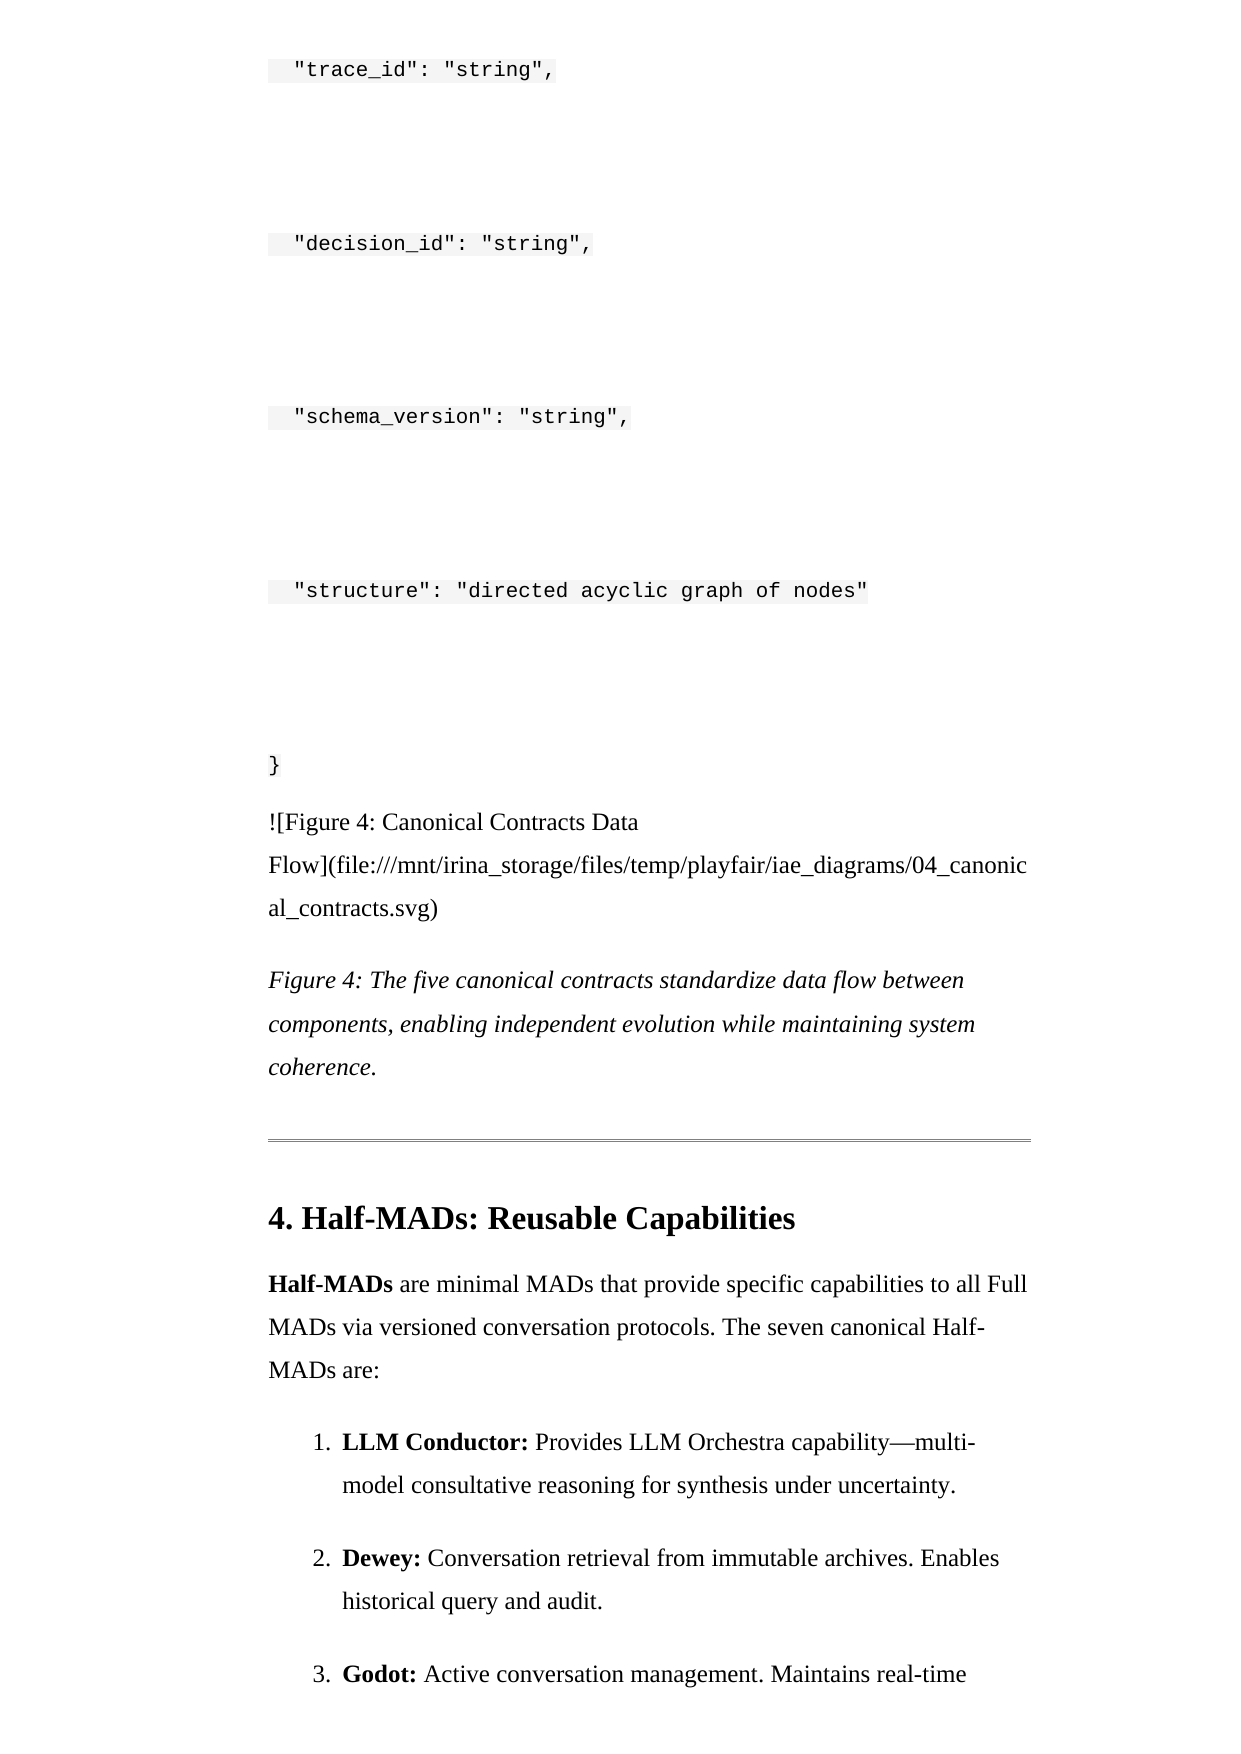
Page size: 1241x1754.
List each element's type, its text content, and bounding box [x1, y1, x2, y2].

text "structure": "directed acyclic graph of nodes" [868, 580, 1031, 604]
subtitle 4. Half-MADs: Reusable Capabilities [268, 1199, 1031, 1237]
text "trace_id": "string", [556, 59, 1031, 83]
text Half-MADs are minimal MADs that provide specific capabilities to all Full MADs via versioned conversation protocols. The seven canonical Half-MADs are: [268, 1269, 1031, 1384]
list Godot: Active conversation management. Maintains real-time [312, 1659, 1031, 1688]
list Dewey: Conversation retrieval from immutable archives. Enables historical query and audit. [312, 1543, 1031, 1615]
list LLM Conductor: Provides LLM Orchestra capability—multi-model consultative reasoning for synthesis under uncertainty. [312, 1427, 1031, 1499]
text Figure 4: The five canonical contracts standardize data flow between components, enabling independent evolution while maintaining system coherence. [268, 966, 1031, 1081]
text } [281, 754, 1031, 777]
text "decision_id": "string", [593, 233, 1031, 256]
text ![Figure 4: Canonical Contracts Data Flow](file:///mnt/irina_storage/files/temp/playfair/iae_diagrams/04_canonical_contracts.svg) [268, 807, 1031, 922]
text "schema_version": "string", [631, 406, 1031, 430]
